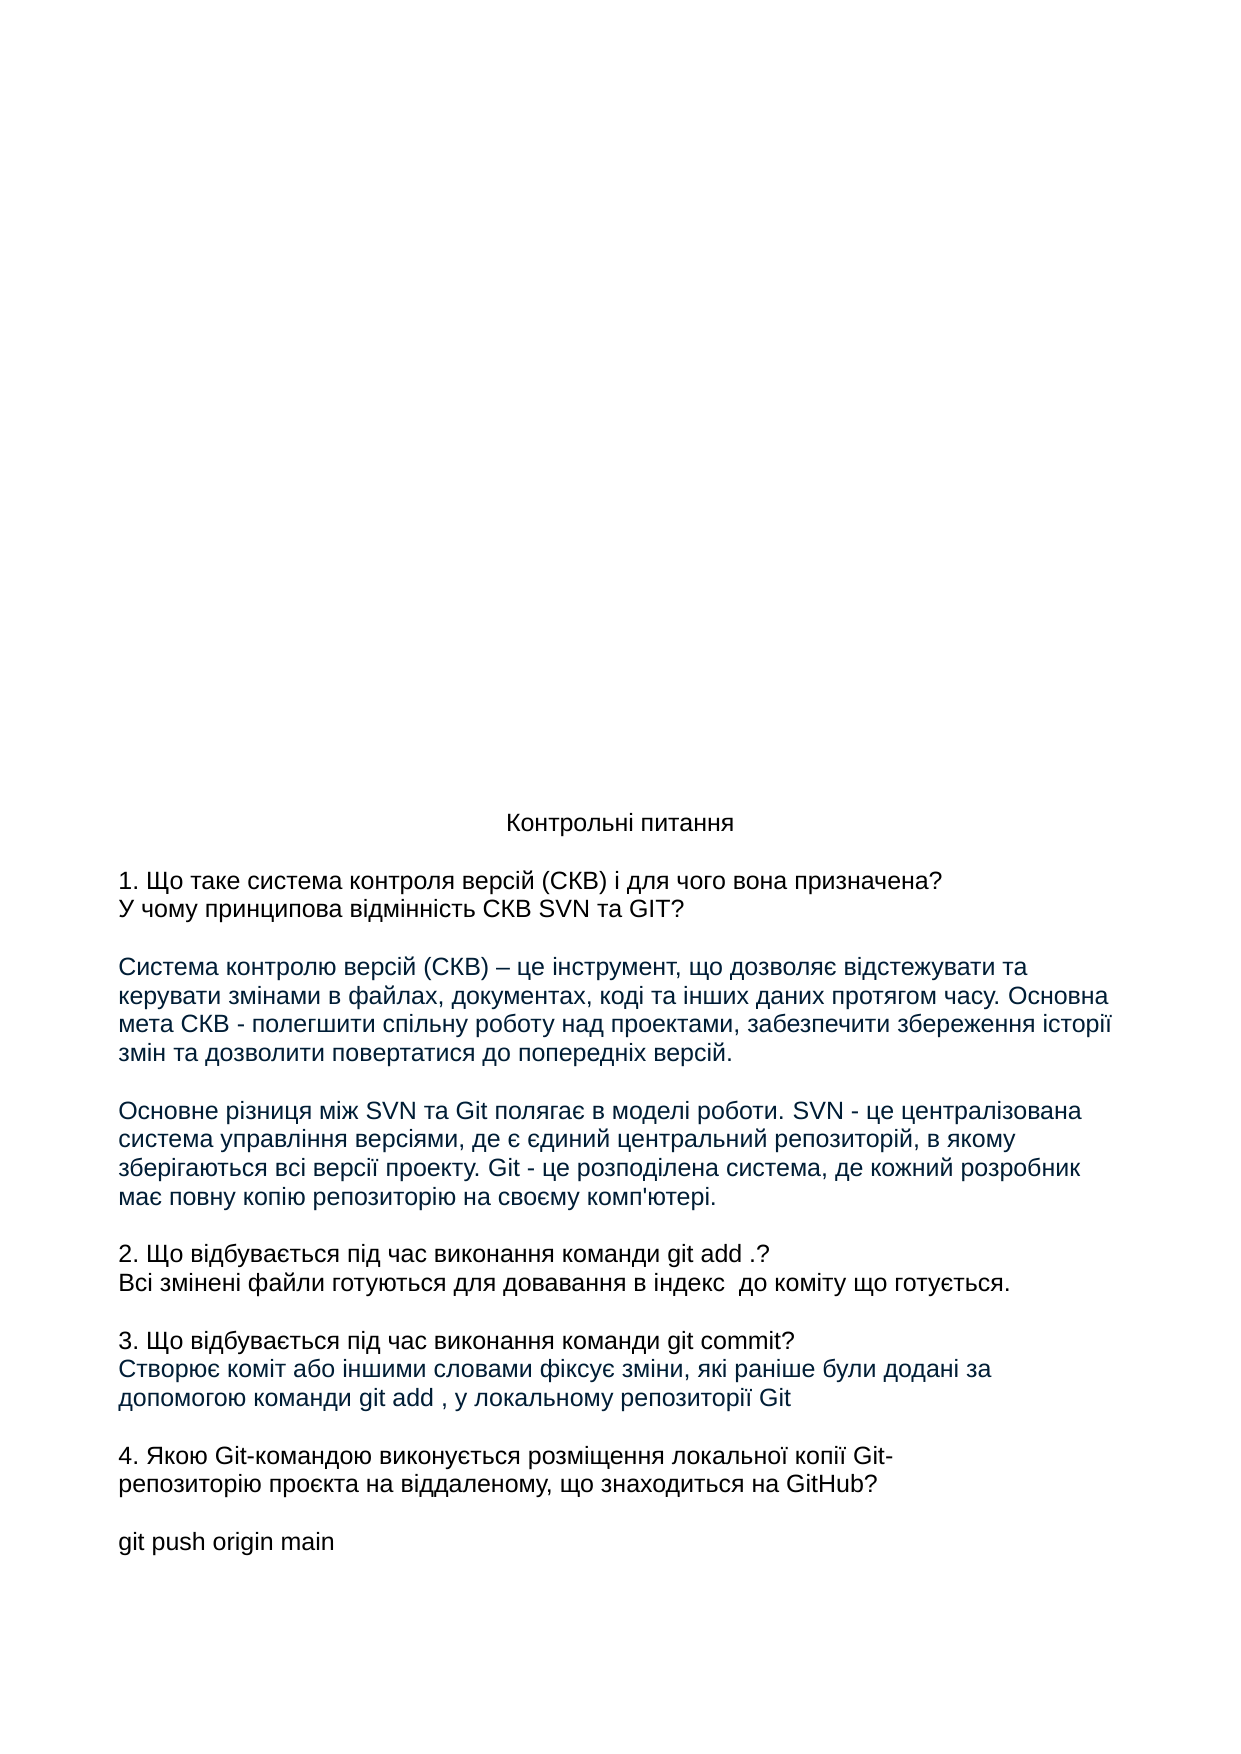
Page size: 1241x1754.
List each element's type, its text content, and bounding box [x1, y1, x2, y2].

text 3. Що відбувається під час виконання команди git commit? [118, 1326, 1122, 1354]
text 4. Якою Git-командою виконується розміщення локальної копії Git- [118, 1441, 1122, 1469]
text 2. Що відбувається під час виконання команди git add .? Всі змінені файли готуються для довавання в індекс до коміту що готується. [118, 1239, 1122, 1326]
text Контрольні питання [118, 808, 1122, 837]
text репозиторію проєкта на віддаленому, що знаходиться на GitHub? git push origin main [118, 1469, 1122, 1556]
text Створює коміт або іншими словами фіксує зміни, які раніше були додані за допомогою команди git add , у локальному репозиторії Git [118, 1354, 1122, 1412]
text 1. Що таке система контроля версій (СКВ) і для чого вона призначена? [118, 866, 1122, 894]
text У чому принципова відмінність СКВ SVN та GIT? Система контролю версій (СКВ) – це інструмент, що дозволяє відстежувати та керувати змінами в файлах, документах, коді та інших даних протягом часу. Основна мета СКВ - полегшити спільну роботу над проектами, забезпечити збереження історії змін та дозволити повертатися до попередніх версій. Основне різниця між SVN та Git полягає в моделі роботи. SVN - це централізована система управління версіями, де є єдиний центральний репозиторій, в якому зберігаються всі версії проекту. Git - це розподілена система, де кожний розробник має повну копію репозиторію на своєму комп'ютері. [118, 894, 1122, 1211]
